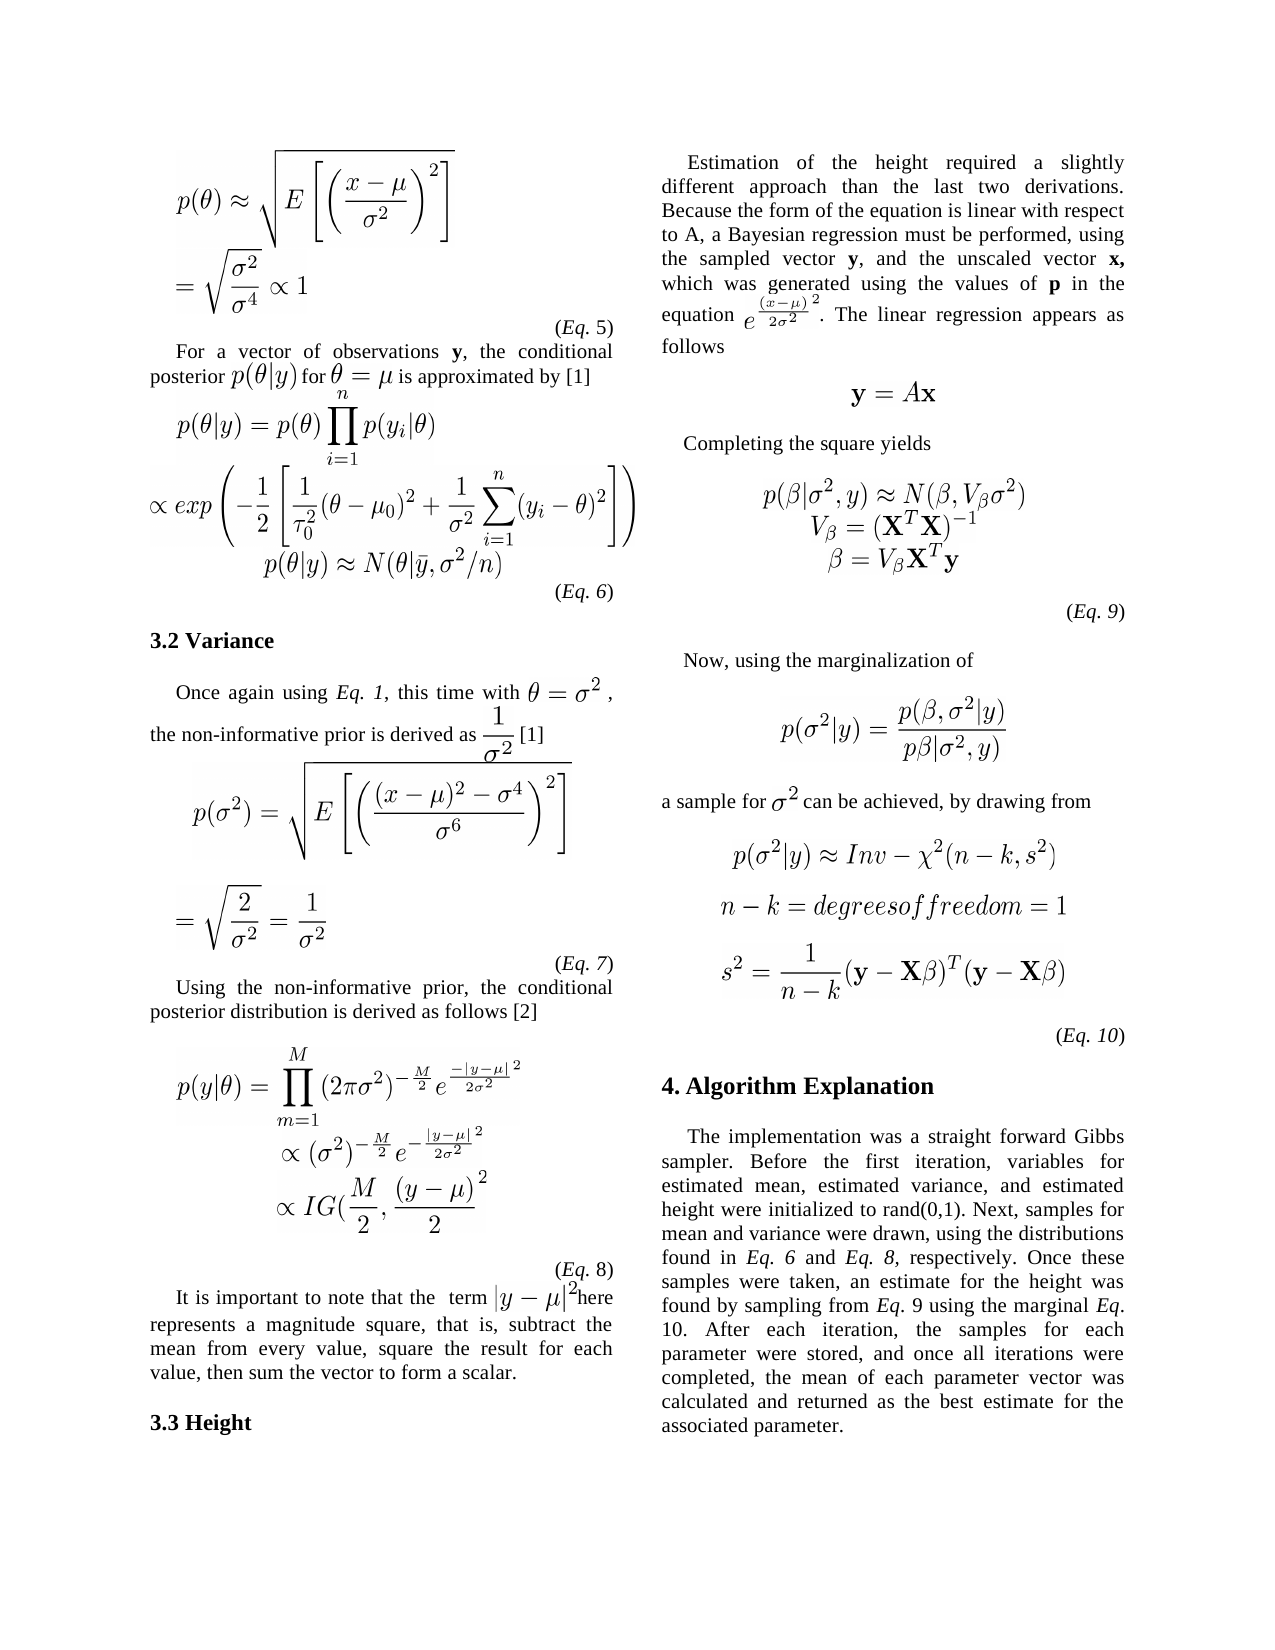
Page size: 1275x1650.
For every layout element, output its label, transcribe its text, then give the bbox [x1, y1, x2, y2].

text (Eq. 9) [661, 599, 1125, 623]
picture [177, 150, 454, 248]
picture [331, 363, 393, 389]
subtitle 3.3 Height [150, 1408, 613, 1435]
text (Eq. 6) [150, 548, 613, 603]
picture [723, 943, 1064, 999]
picture [176, 885, 326, 950]
text (Eq. 5) [150, 314, 613, 339]
picture [781, 696, 1006, 762]
text Using the non-informative prior, the conditional posterior distribution is derived as follows [2] [150, 974, 613, 1023]
picture [193, 706, 571, 860]
text a sample for can be achieved, by drawing from [661, 786, 1125, 815]
picture [152, 362, 634, 579]
subtitle 3.2 Variance [150, 627, 613, 653]
picture [744, 294, 819, 329]
text For a vector of observations y, the conditional posterior for is approximated by [1] [150, 339, 613, 390]
picture [177, 1047, 519, 1168]
text Completing the square yields [661, 431, 1125, 455]
picture [721, 894, 1066, 920]
picture [763, 478, 1024, 575]
picture [528, 677, 600, 702]
text The implementation was a straight forward Gibbs sampler. Before the first iteration, variables for estimated mean, estimated variance, and estimated height were initialized to rand(0,1). Next, samples for mean and variance were drawn, using the distributions found in Eq. 6 and Eq. 8, respectively. Once these samples were taken, an estimate for the height was found by sampling from Eq. 9 using the marginal Eq. 10. After each iteration, the samples for each parameter were stored, and once all iterations were completed, the mean of each parameter vector was calculated and returned as the best estimate for the associated parameter. [661, 1124, 1125, 1437]
text (Eq. 8) [150, 1127, 613, 1281]
picture [772, 786, 798, 811]
picture [851, 381, 936, 407]
text Estimation of the height required a slightly different approach than the last two derivations. Because the form of the equation is linear with respect to A, a Bayesian regression must be performed, using the sampled vector y, and the unscaled vector x, which was generated using the values of p in the equation . The linear regression appears as follows [661, 150, 1125, 358]
picture [176, 249, 307, 314]
text Once again using Eq. 1, this time with , the non-informative prior is derived as [1] [150, 677, 613, 762]
text It is important to note that the term here represents a magnitude square, that is, subtract the mean from every value, square the result for each value, then sum the vector to form a scalar. [150, 1281, 613, 1384]
picture [495, 1281, 577, 1312]
picture [277, 1170, 486, 1233]
subtitle 4. Algorithm Explanation [661, 1071, 1125, 1100]
text Now, using the marginalization of [661, 647, 1125, 672]
picture [732, 839, 1054, 870]
text (Eq. 7) [150, 884, 613, 974]
text (Eq. 10) [661, 943, 1125, 1047]
